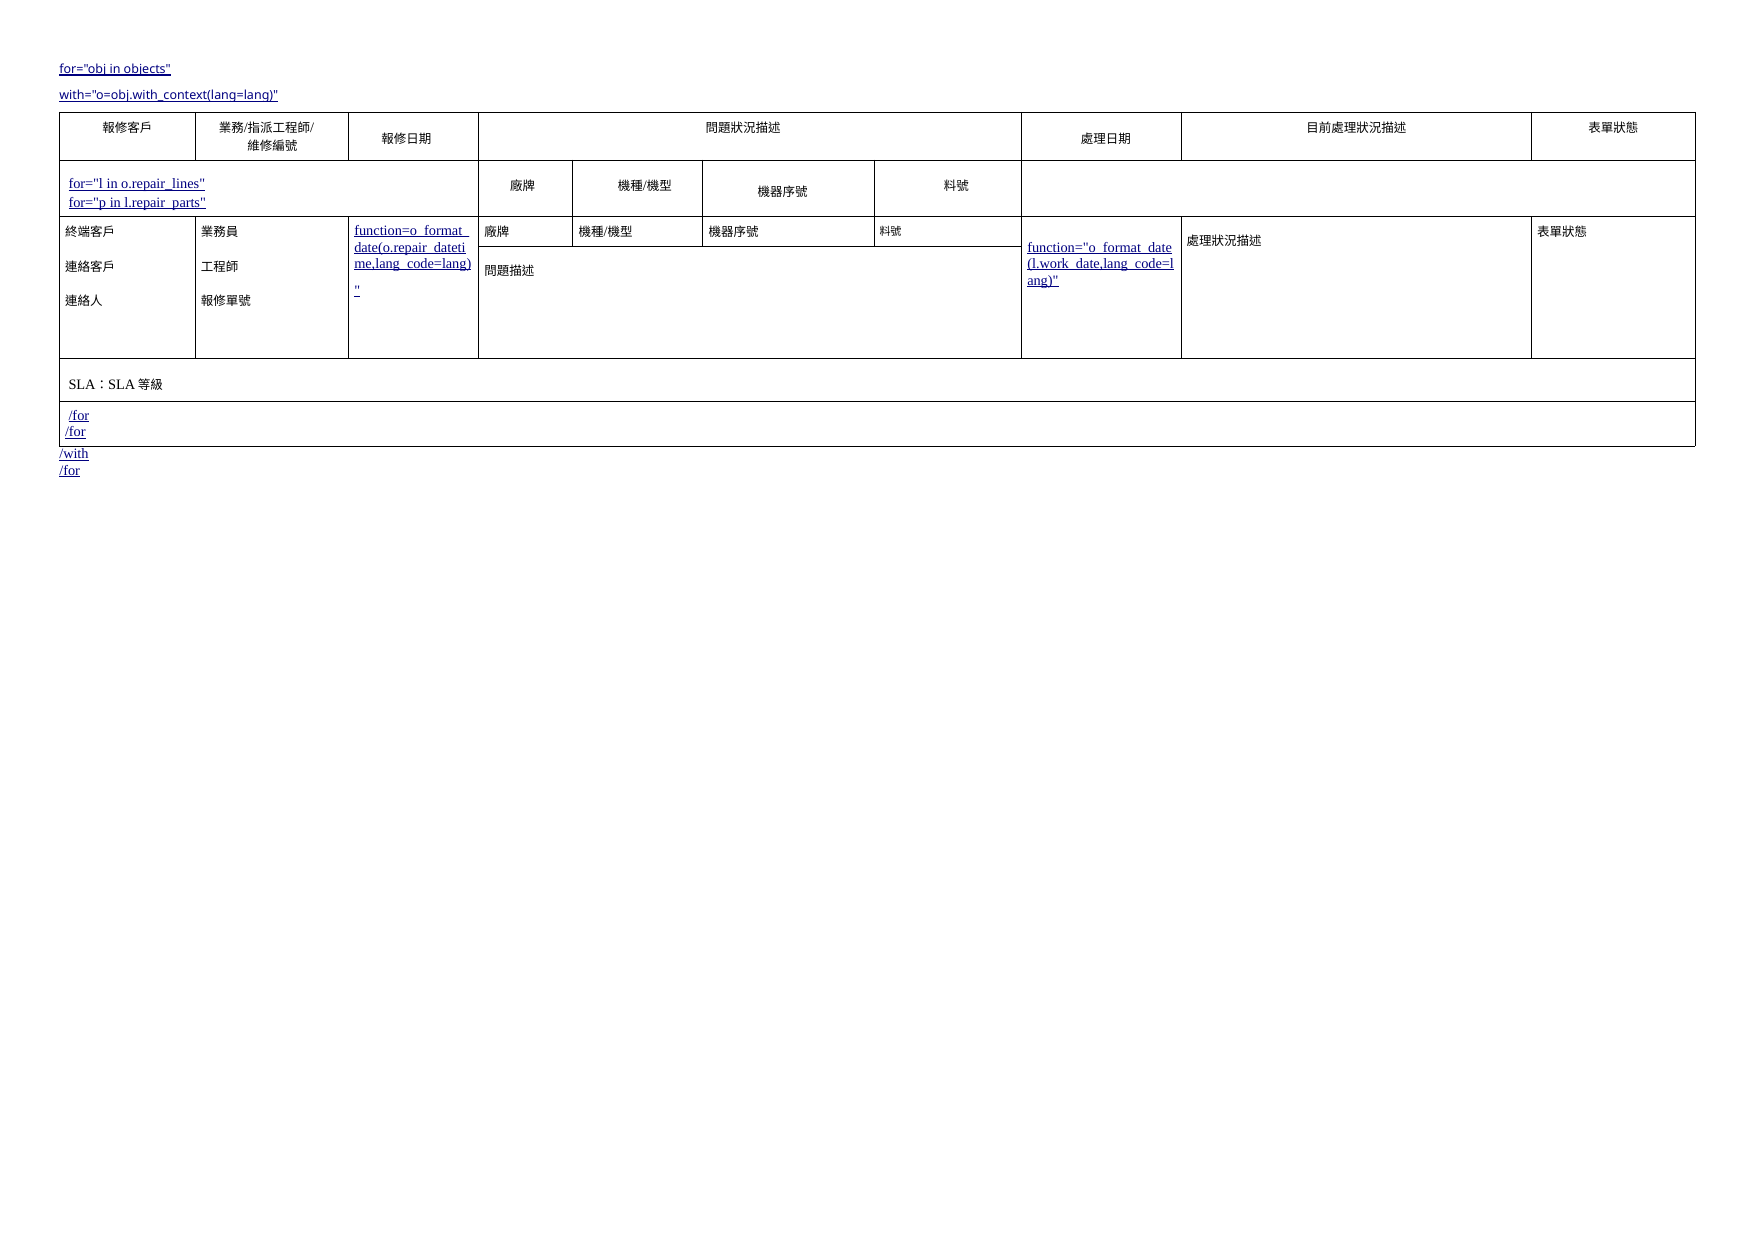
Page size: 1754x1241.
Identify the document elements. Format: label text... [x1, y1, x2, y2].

table_cell SLA：SLA等級 [60, 359, 1695, 401]
text /for [59, 462, 1695, 478]
table_cell 機器序號 [703, 161, 874, 216]
table_cell [1022, 161, 1695, 216]
table_cell 終端客戶 連絡客戶 連絡人 [60, 217, 195, 358]
table_cell 機種/機型 [573, 161, 702, 216]
table_cell 機器序號 [703, 217, 874, 246]
table_header 目前處理狀況描述 [1182, 113, 1531, 159]
table_cell 表單狀態 [1532, 217, 1695, 358]
table_header 報修日期 [349, 113, 478, 159]
table_header 表單狀態 [1532, 113, 1695, 159]
table_cell 問題描述 [479, 247, 1021, 358]
table_cell 業務員 工程師 報修單號 [196, 217, 348, 358]
text for="obj in objects" [59, 59, 1695, 77]
table_cell 處理狀況描述 [1182, 217, 1531, 358]
table_header 業務/指派工程師/ 維修編號 [196, 113, 348, 159]
table_cell 廠牌 [479, 217, 572, 246]
table_cell 廠牌 [479, 161, 572, 216]
table_header 報修客戶 [60, 113, 195, 159]
text /with [59, 447, 1695, 462]
table_cell /for /for [60, 402, 1695, 446]
table_header 處理日期 [1022, 113, 1181, 159]
text with="o=obj.with_context(lang=lang)" [59, 85, 1695, 103]
table_cell for="l in o.repair_lines" for="p in l.repair_parts" [60, 161, 478, 216]
table_cell 料號 [875, 217, 1021, 246]
table_header 問題狀況描述 [479, 113, 1021, 159]
table_cell 料號 [875, 161, 1021, 216]
table_cell function="o_format_date(l.work_date,lang_code=lang)" [1022, 217, 1181, 358]
table_cell function=o_format_date(o.repair_datetime,lang_code=lang)" [349, 217, 478, 358]
table_cell 機種/機型 [573, 217, 702, 246]
